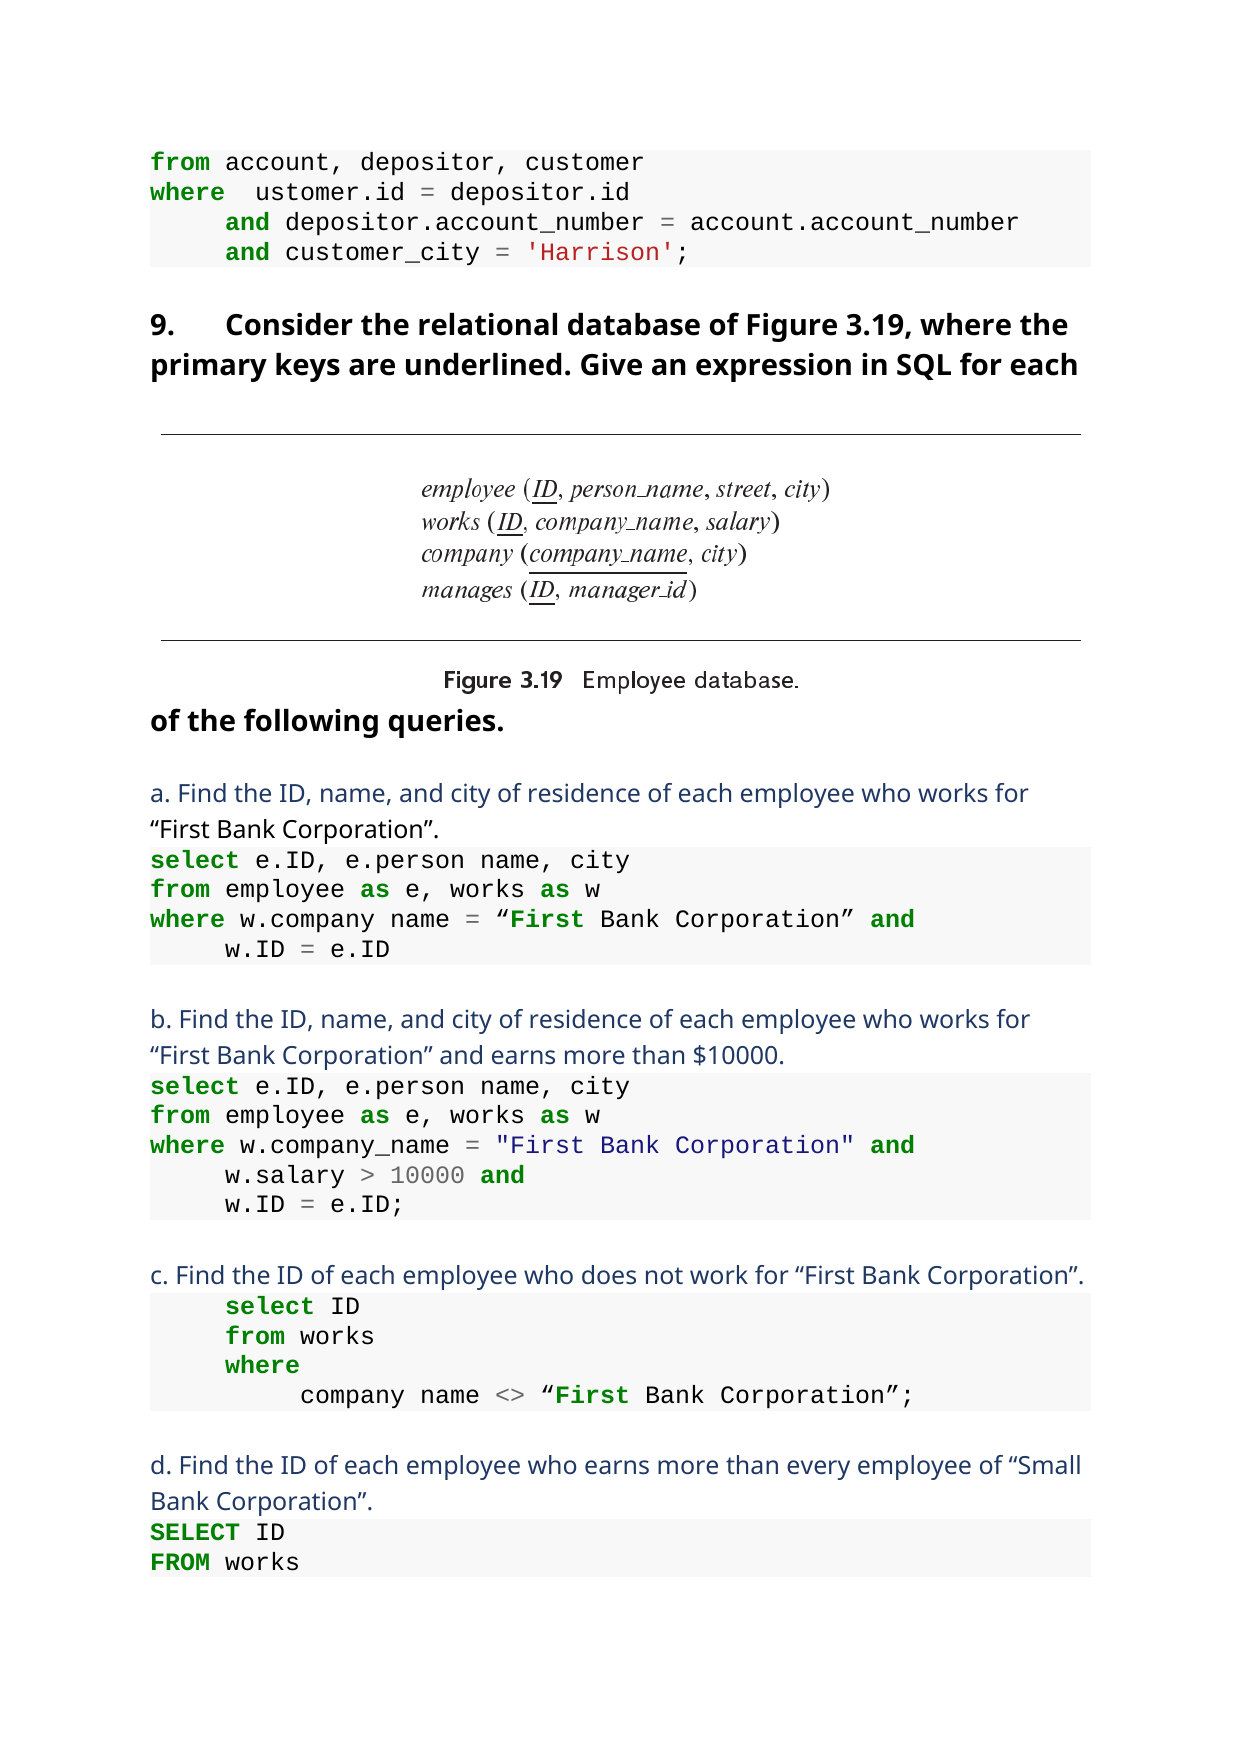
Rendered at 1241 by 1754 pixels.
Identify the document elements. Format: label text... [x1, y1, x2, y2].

text from employee as e, works as w [150, 1103, 1091, 1131]
text w.ID = e.ID [150, 936, 1091, 965]
text select e.ID, e.person name, city [150, 847, 1091, 876]
text where w.company_name = "First Bank Corporation" and [150, 1133, 1091, 1161]
subtitle c. Find the ID of each employee who does not work for “First Bank Corporation”. [150, 1257, 1091, 1292]
text from account, depositor, customer [150, 150, 1091, 178]
subtitle Consider the relational database of Figure 3.19, where the primary keys are underlined. Give an expression in SQL for each [150, 304, 1091, 422]
text SELECT ID [150, 1519, 1091, 1548]
text w.salary > 10000 and [150, 1162, 1091, 1191]
text and customer_city = 'Harrison'; [150, 239, 1091, 267]
text from employee as e, works as w [150, 877, 1091, 905]
text select ID [150, 1293, 1091, 1322]
text where w.company name = “First Bank Corporation” and [150, 907, 1091, 935]
text “First Bank Corporation”. [150, 812, 1091, 846]
text where ustomer.id = depositor.id [150, 180, 1091, 208]
subtitle a. Find the ID, name, and city of residence of each employee who works for [150, 776, 1091, 810]
text where [150, 1353, 1091, 1381]
text from works [150, 1323, 1091, 1352]
text and depositor.account_number = account.account_number [150, 209, 1091, 238]
subtitle b. Find the ID, name, and city of residence of each employee who works for “First Bank Corporation” and earns more than $10000. [150, 1002, 1091, 1072]
text select e.ID, e.person name, city [150, 1073, 1091, 1102]
subtitle of the following queries. [150, 701, 1091, 740]
text FROM works [150, 1549, 1091, 1577]
text company name <> “First Bank Corporation”; [150, 1383, 1091, 1411]
text w.ID = e.ID; [150, 1192, 1091, 1220]
subtitle d. Find the ID of each employee who earns more than every employee of “Small Bank Corporation”. [150, 1448, 1091, 1518]
picture [150, 422, 1091, 701]
